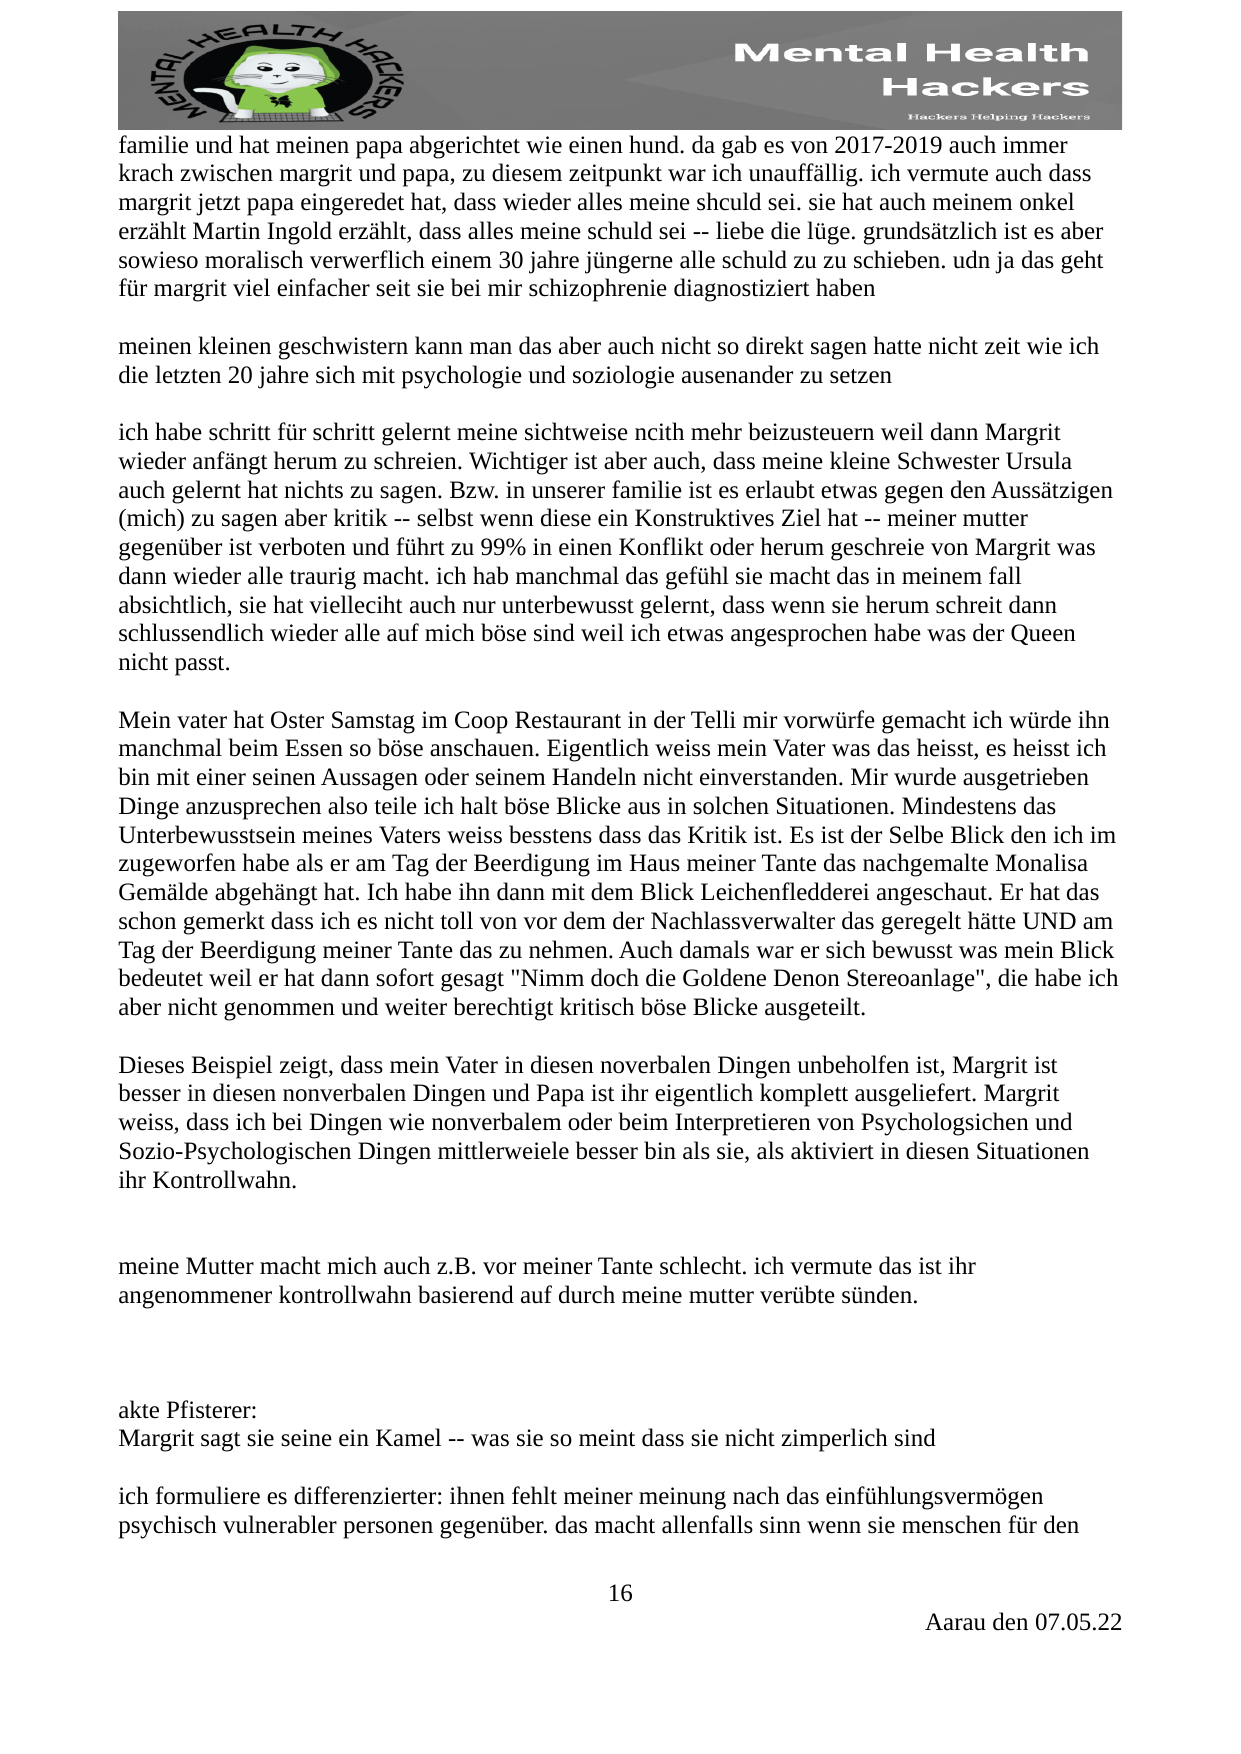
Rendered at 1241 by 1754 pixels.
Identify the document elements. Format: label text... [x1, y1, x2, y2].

text meine Mutter macht mich auch z.B. vor meiner Tante schlecht. ich vermute das ist ihr angenommener kontrollwahn basierend auf durch meine mutter verübte sünden. [118, 1251, 1122, 1308]
text ich habe schritt für schritt gelernt meine sichtweise ncith mehr beizusteuern weil dann Margrit wieder anfängt herum zu schreien. Wichtiger ist aber auch, dass meine kleine Schwester Ursula auch gelernt hat nichts zu sagen. Bzw. in unserer familie ist es erlaubt etwas gegen den Aussätzigen (mich) zu sagen aber kritik -- selbst wenn diese ein Konstruktives Ziel hat -- meiner mutter gegenüber ist verboten und führt zu 99% in einen Konflikt oder herum geschreie von Margrit was dann wieder alle traurig macht. ich hab manchmal das gefühl sie macht das in meinem fall absichtlich, sie hat vielleciht auch nur unterbewusst gelernt, dass wenn sie herum schreit dann schlussendlich wieder alle auf mich böse sind weil ich etwas angesprochen habe was der Queen nicht passt. [118, 417, 1122, 676]
text akte Pfisterer: [118, 1395, 1122, 1423]
text familie und hat meinen papa abgerichtet wie einen hund. da gab es von 2017-2019 auch immer krach zwischen margrit und papa, zu diesem zeitpunkt war ich unauffällig. ich vermute auch dass margrit jetzt papa eingeredet hat, dass wieder alles meine shculd sei. sie hat auch meinem onkel erzählt Martin Ingold erzählt, dass alles meine schuld sei -- liebe die lüge. grundsätzlich ist es aber sowieso moralisch verwerflich einem 30 jahre jüngerne alle schuld zu zu schieben. udn ja das geht für margrit viel einfacher seit sie bei mir schizophrenie diagnostiziert haben [118, 130, 1122, 302]
text Mein vater hat Oster Samstag im Coop Restaurant in der Telli mir vorwürfe gemacht ich würde ihn manchmal beim Essen so böse anschauen. Eigentlich weiss mein Vater was das heisst, es heisst ich bin mit einer seinen Aussagen oder seinem Handeln nicht einverstanden. Mir wurde ausgetrieben Dinge anzusprechen also teile ich halt böse Blicke aus in solchen Situationen. Mindestens das Unterbewusstsein meines Vaters weiss besstens dass das Kritik ist. Es ist der Selbe Blick den ich im zugeworfen habe als er am Tag der Beerdigung im Haus meiner Tante das nachgemalte Monalisa Gemälde abgehängt hat. Ich habe ihn dann mit dem Blick Leichenfledderei angeschaut. Er hat das schon gemerkt dass ich es nicht toll von vor dem der Nachlassverwalter das geregelt hätte UND am Tag der Beerdigung meiner Tante das zu nehmen. Auch damals war er sich bewusst was mein Blick bedeutet weil er hat dann sofort gesagt "Nimm doch die Goldene Denon Stereoanlage", die habe ich aber nicht genommen und weiter berechtigt kritisch böse Blicke ausgeteilt. [118, 705, 1122, 1021]
text ich formuliere es differenzierter: ihnen fehlt meiner meinung nach das einfühlungsvermögen psychisch vulnerabler personen gegenüber. das macht allenfalls sinn wenn sie menschen für den [118, 1481, 1122, 1538]
text meinen kleinen geschwistern kann man das aber auch nicht so direkt sagen hatte nicht zeit wie ich die letzten 20 jahre sich mit psychologie und soziologie ausenander zu setzen [118, 331, 1122, 388]
picture [118, 11, 1123, 130]
text Margrit sagt sie seine ein Kamel -- was sie so meint dass sie nicht zimperlich sind [118, 1423, 1122, 1452]
text Dieses Beispiel zeigt, dass mein Vater in diesen noverbalen Dingen unbeholfen ist, Margrit ist besser in diesen nonverbalen Dingen und Papa ist ihr eigentlich komplett ausgeliefert. Margrit weiss, dass ich bei Dingen wie nonverbalem oder beim Interpretieren von Psychologsichen und Sozio-Psychologischen Dingen mittlerweiele besser bin als sie, als aktiviert in diesen Situationen ihr Kontrollwahn. [118, 1050, 1122, 1193]
